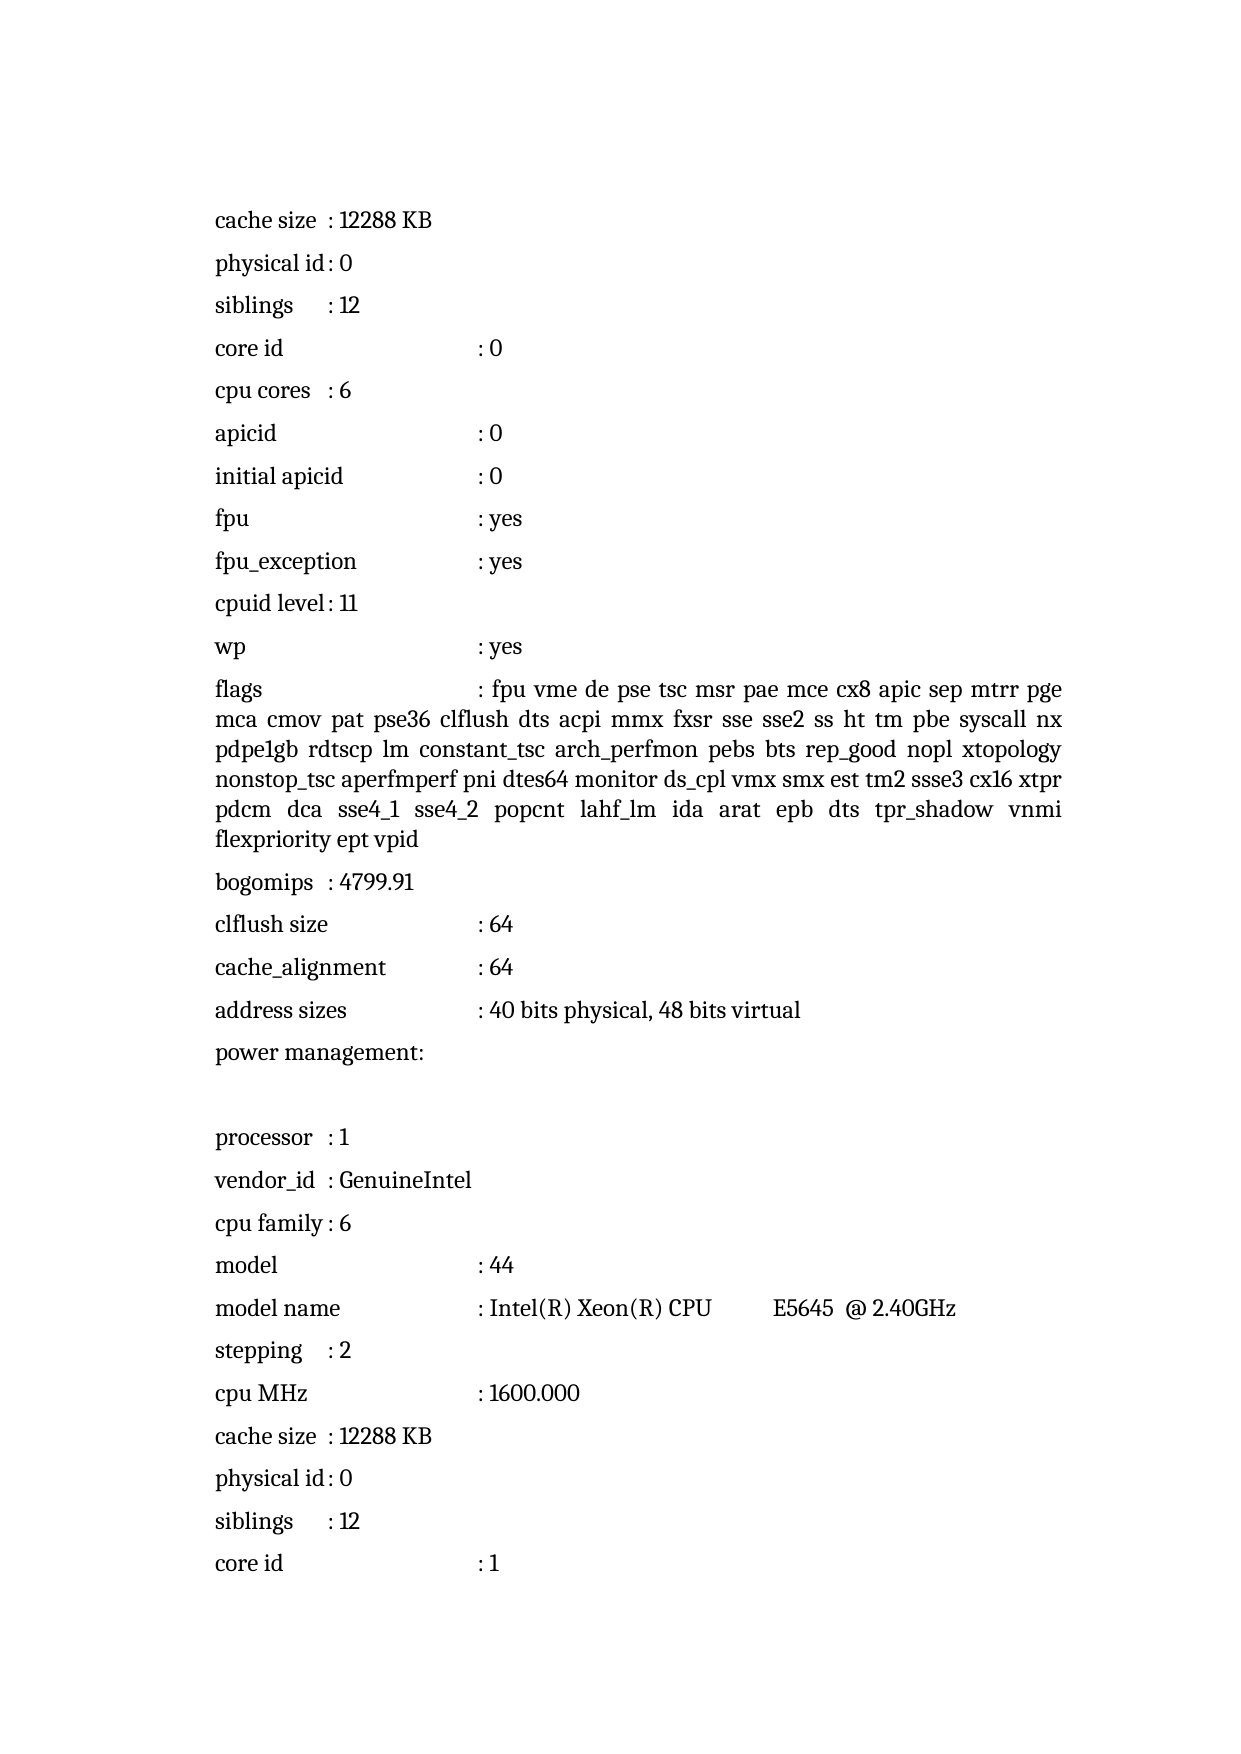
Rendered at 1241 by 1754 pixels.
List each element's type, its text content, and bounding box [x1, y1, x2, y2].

list bogomips : 4799.91 [215, 868, 1063, 896]
list fpu : yes [215, 504, 1063, 533]
list address sizes : 40 bits physical, 48 bits virtual [215, 996, 1063, 1024]
list cpu family : 6 [215, 1208, 1063, 1237]
list cache size : 12288 KB [215, 206, 1063, 235]
list cpuid level : 11 [215, 589, 1063, 618]
list processor : 1 [215, 1123, 1063, 1152]
list wp : yes [215, 632, 1063, 661]
list cache_alignment : 64 [215, 953, 1063, 982]
list physical id : 0 [215, 1464, 1063, 1493]
list clflush size : 64 [215, 910, 1063, 939]
list initial apicid : 0 [215, 462, 1063, 490]
list cache size : 12288 KB [215, 1422, 1063, 1450]
list siblings : 12 [215, 291, 1063, 320]
list core id : 1 [215, 1549, 1063, 1578]
list vendor_id : GenuineIntel [215, 1166, 1063, 1195]
list cpu MHz : 1600.000 [215, 1379, 1063, 1408]
list fpu_exception : yes [215, 547, 1063, 576]
list model name : Intel(R) Xeon(R) CPU E5645 @ 2.40GHz [215, 1294, 1063, 1322]
list core id : 0 [215, 334, 1063, 362]
list physical id : 0 [215, 248, 1063, 277]
list model : 44 [215, 1251, 1063, 1280]
list apicid : 0 [215, 419, 1063, 448]
list siblings : 12 [215, 1507, 1063, 1536]
list flags : fpu vme de pse tsc msr pae mce cx8 apic sep mtrr pge mca cmov pat pse36 clflush dts acpi mmx fxsr sse sse2 ss ht tm pbe syscall nx pdpe1gb rdtscp lm constant_tsc arch_perfmon pebs bts rep_good nopl xtopology nonstop_tsc aperfmperf pni dtes64 monitor ds_cpl vmx smx est tm2 ssse3 cx16 xtpr pdcm dca sse4_1 sse4_2 popcnt lahf_lm ida arat epb dts tpr_shadow vnmi flexpriority ept vpid [215, 674, 1063, 854]
list stepping : 2 [215, 1336, 1063, 1365]
list power management: [215, 1038, 1063, 1067]
list cpu cores : 6 [215, 376, 1063, 405]
